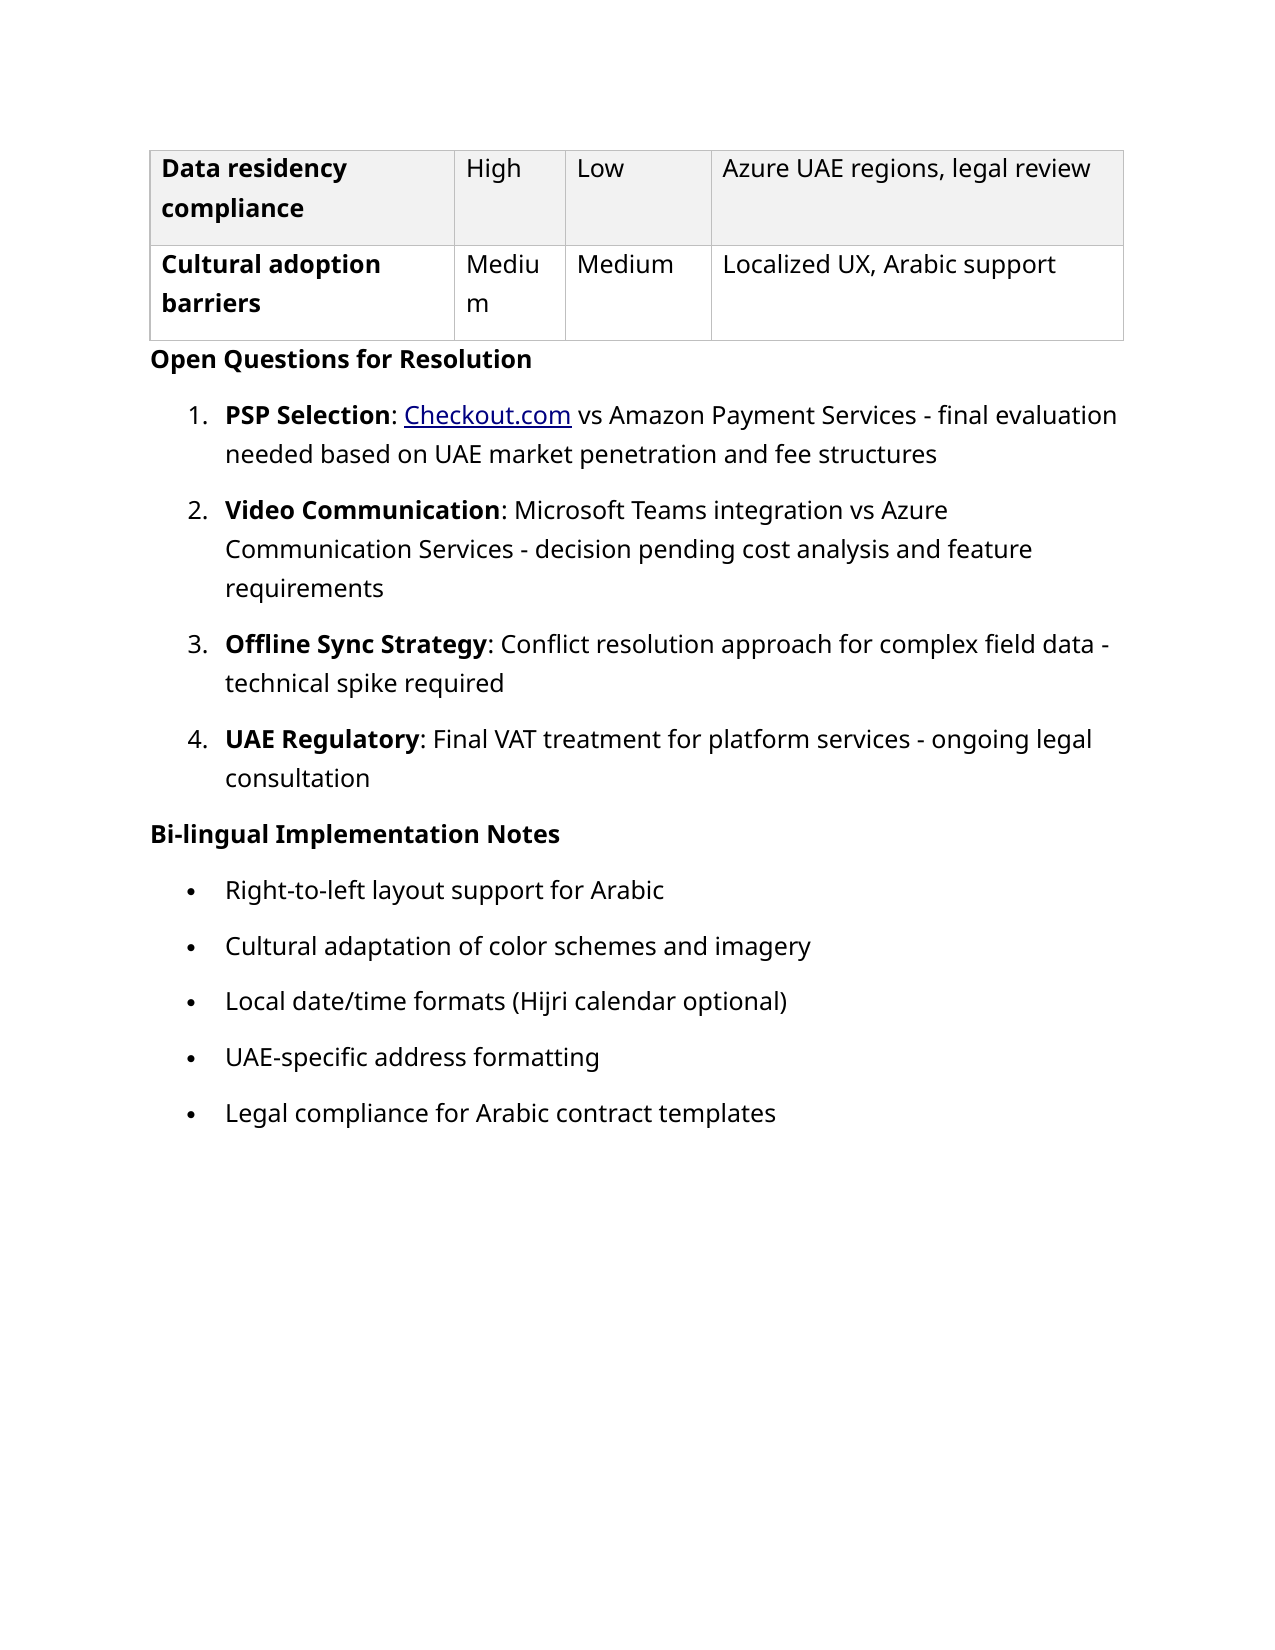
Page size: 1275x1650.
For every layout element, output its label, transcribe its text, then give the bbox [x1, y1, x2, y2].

list Local date/time formats (Hijri calendar optional) [187, 984, 1125, 1018]
list PSP Selection: Checkout.com vs Amazon Payment Services - final evaluation needed based on UAE market penetration and fee structures [187, 397, 1125, 471]
list UAE Regulatory: Final VAT treatment for platform services - ongoing legal consultation [187, 721, 1125, 795]
text Open Questions for Resolution [150, 341, 1125, 376]
table_cell Low [566, 151, 711, 245]
table_cell High [455, 151, 565, 245]
table_cell Cultural adoption barriers [151, 246, 454, 340]
list UAE-specific address formatting [187, 1040, 1125, 1074]
table_cell Localized UX, Arabic support [712, 246, 1123, 340]
list Video Communication: Microsoft Teams integration vs Azure Communication Services - decision pending cost analysis and feature requirements [187, 492, 1125, 605]
text Bi-lingual Implementation Notes [150, 816, 1125, 851]
list Offline Sync Strategy: Conflict resolution approach for complex field data - technical spike required [187, 626, 1125, 700]
list Legal compliance for Arabic contract templates [187, 1096, 1125, 1130]
table_cell Azure UAE regions, legal review [712, 151, 1123, 245]
table_cell Data residency compliance [151, 151, 454, 245]
table_cell Medium [455, 246, 565, 340]
table_cell Medium [566, 246, 711, 340]
list Right-to-left layout support for Arabic [187, 872, 1125, 906]
list Cultural adaptation of color schemes and imagery [187, 928, 1125, 962]
